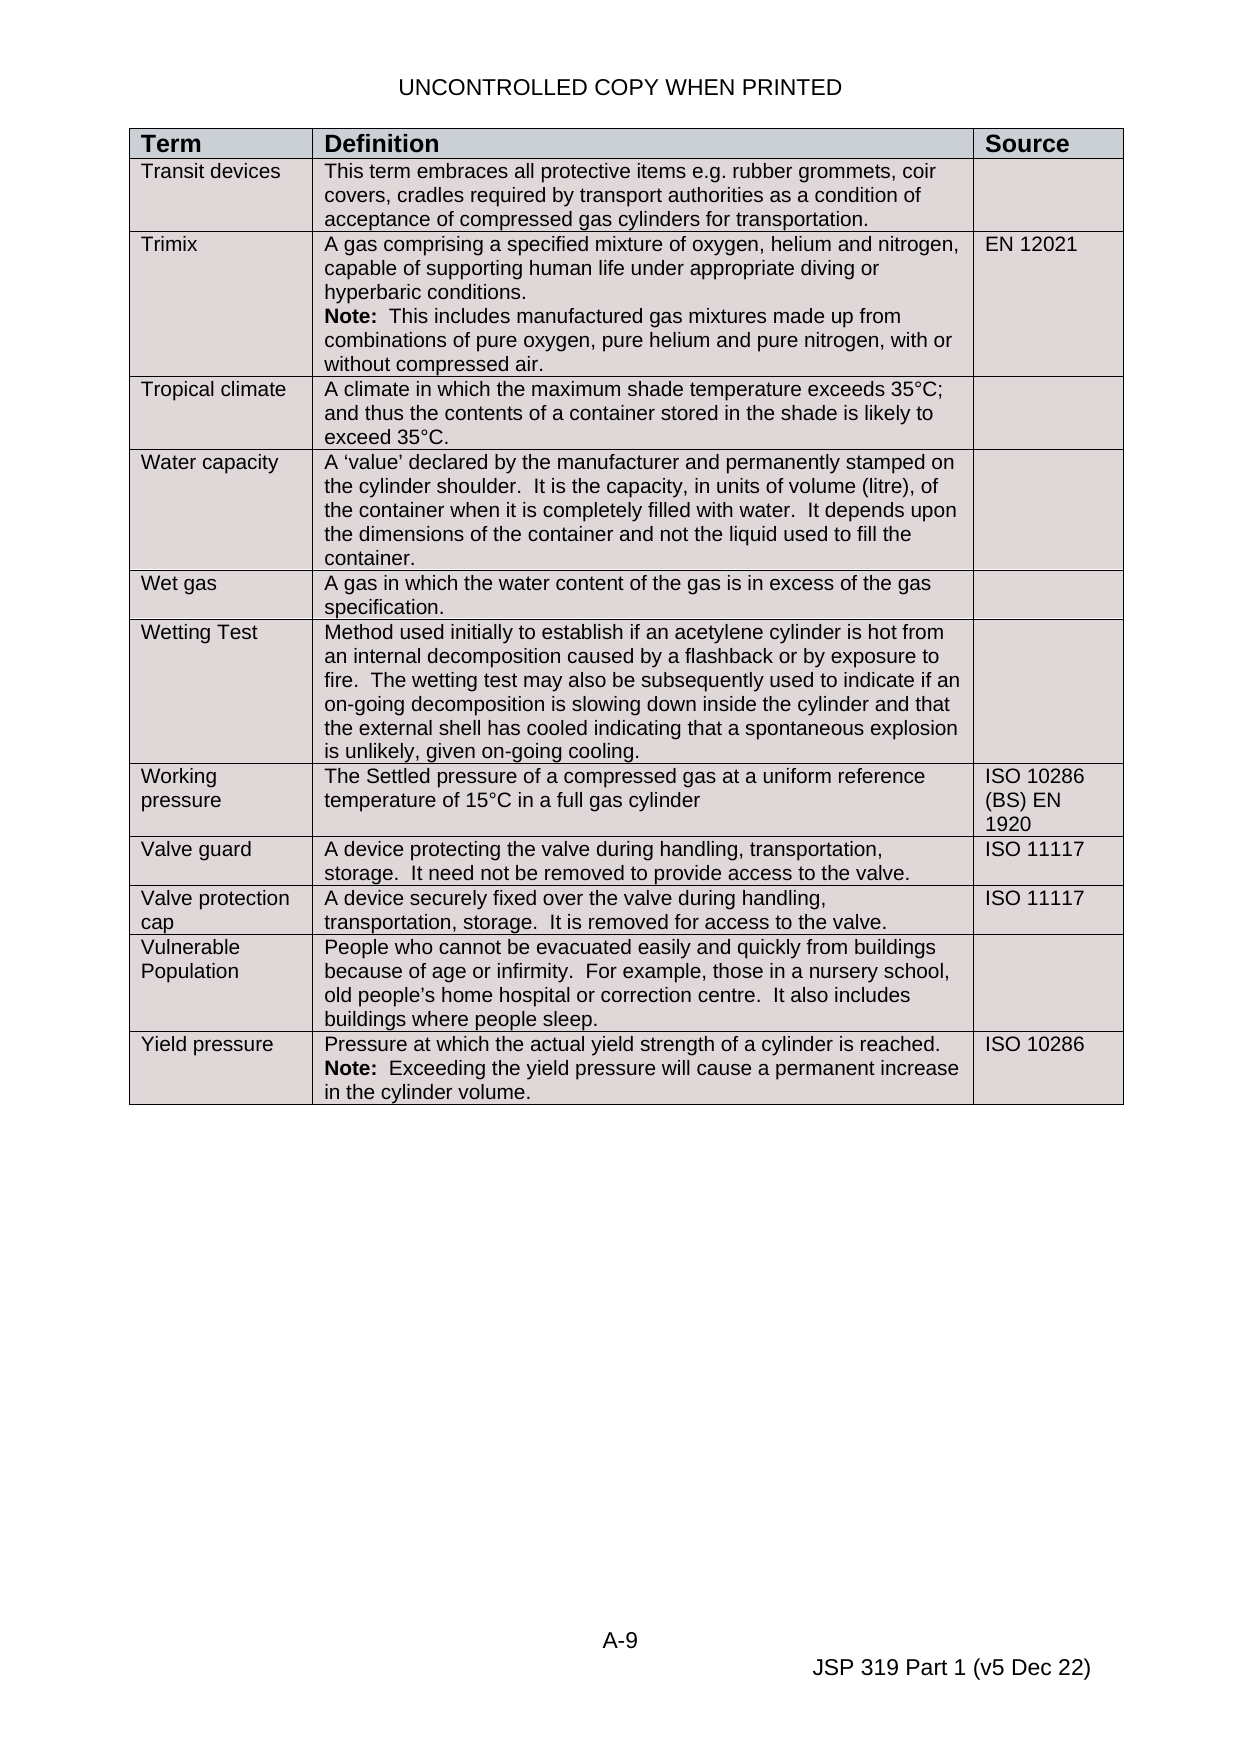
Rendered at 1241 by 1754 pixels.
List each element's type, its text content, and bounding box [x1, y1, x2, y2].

table_cell Method used initially to establish if an acetylene cylinder is hot from an internal decomposition caused by a flashback or by exposure to fire. The wetting test may also be subsequently used to indicate if an on-going decomposition is slowing down inside the cylinder and that the external shell has cooled indicating that a spontaneous explosion is unlikely, given on-going cooling. [313, 620, 973, 763]
table_cell A ‘value’ declared by the manufacturer and permanently stamped on the cylinder shoulder. It is the capacity, in units of volume (litre), of the container when it is completely filled with water. It depends upon the dimensions of the container and not the liquid used to fill the container. [313, 450, 973, 569]
table_cell [974, 935, 1123, 1031]
table_cell Working pressure [130, 764, 312, 836]
table_cell People who cannot be evacuated easily and quickly from buildings because of age or infirmity. For example, those in a nursery school, old people’s home hospital or correction centre. It also includes buildings where people sleep. [313, 935, 973, 1031]
table_cell Trimix [130, 232, 312, 376]
table_cell ISO 11117 [974, 837, 1123, 885]
table_header Definition [313, 129, 973, 158]
table_cell Wetting Test [130, 620, 312, 763]
table_cell A device protecting the valve during handling, transportation, storage. It need not be removed to provide access to the valve. [313, 837, 973, 885]
table_cell EN 12021 [974, 232, 1123, 376]
table_cell [974, 377, 1123, 449]
table_cell This term embraces all protective items e.g. rubber grommets, coir covers, cradles required by transport authorities as a condition of acceptance of compressed gas cylinders for transportation. [313, 159, 973, 231]
table_cell Vulnerable Population [130, 935, 312, 1031]
table_cell A device securely fixed over the valve during handling, transportation, storage. It is removed for access to the valve. [313, 886, 973, 934]
table_cell Tropical climate [130, 377, 312, 449]
table_cell [974, 159, 1123, 231]
table_cell [974, 571, 1123, 618]
table_cell Wet gas [130, 571, 312, 618]
table_cell A gas comprising a specified mixture of oxygen, helium and nitrogen, capable of supporting human life under appropriate diving or hyperbaric conditions. Note: This includes manufactured gas mixtures made up from combinations of pure oxygen, pure helium and pure nitrogen, with or without compressed air. [313, 232, 973, 376]
table_cell [974, 450, 1123, 569]
table_cell A gas in which the water content of the gas is in excess of the gas specification. [313, 571, 973, 618]
table_cell Valve guard [130, 837, 312, 885]
table_cell Transit devices [130, 159, 312, 231]
table_header Term [130, 129, 312, 158]
table_cell Yield pressure [130, 1032, 312, 1104]
table_cell The Settled pressure of a compressed gas at a uniform reference temperature of 15°C in a full gas cylinder [313, 764, 973, 836]
table_cell Pressure at which the actual yield strength of a cylinder is reached. Note: Exceeding the yield pressure will cause a permanent increase in the cylinder volume. [313, 1032, 973, 1104]
table_cell ISO 11117 [974, 886, 1123, 934]
table_cell ISO 10286 (BS) EN 1920 [974, 764, 1123, 836]
table_cell A climate in which the maximum shade temperature exceeds 35°C; and thus the contents of a container stored in the shade is likely to exceed 35°C. [313, 377, 973, 449]
table_cell ISO 10286 [974, 1032, 1123, 1104]
table_cell [974, 620, 1123, 763]
table_cell Water capacity [130, 450, 312, 569]
table_cell Valve protection cap [130, 886, 312, 934]
table_header Source [974, 129, 1123, 158]
